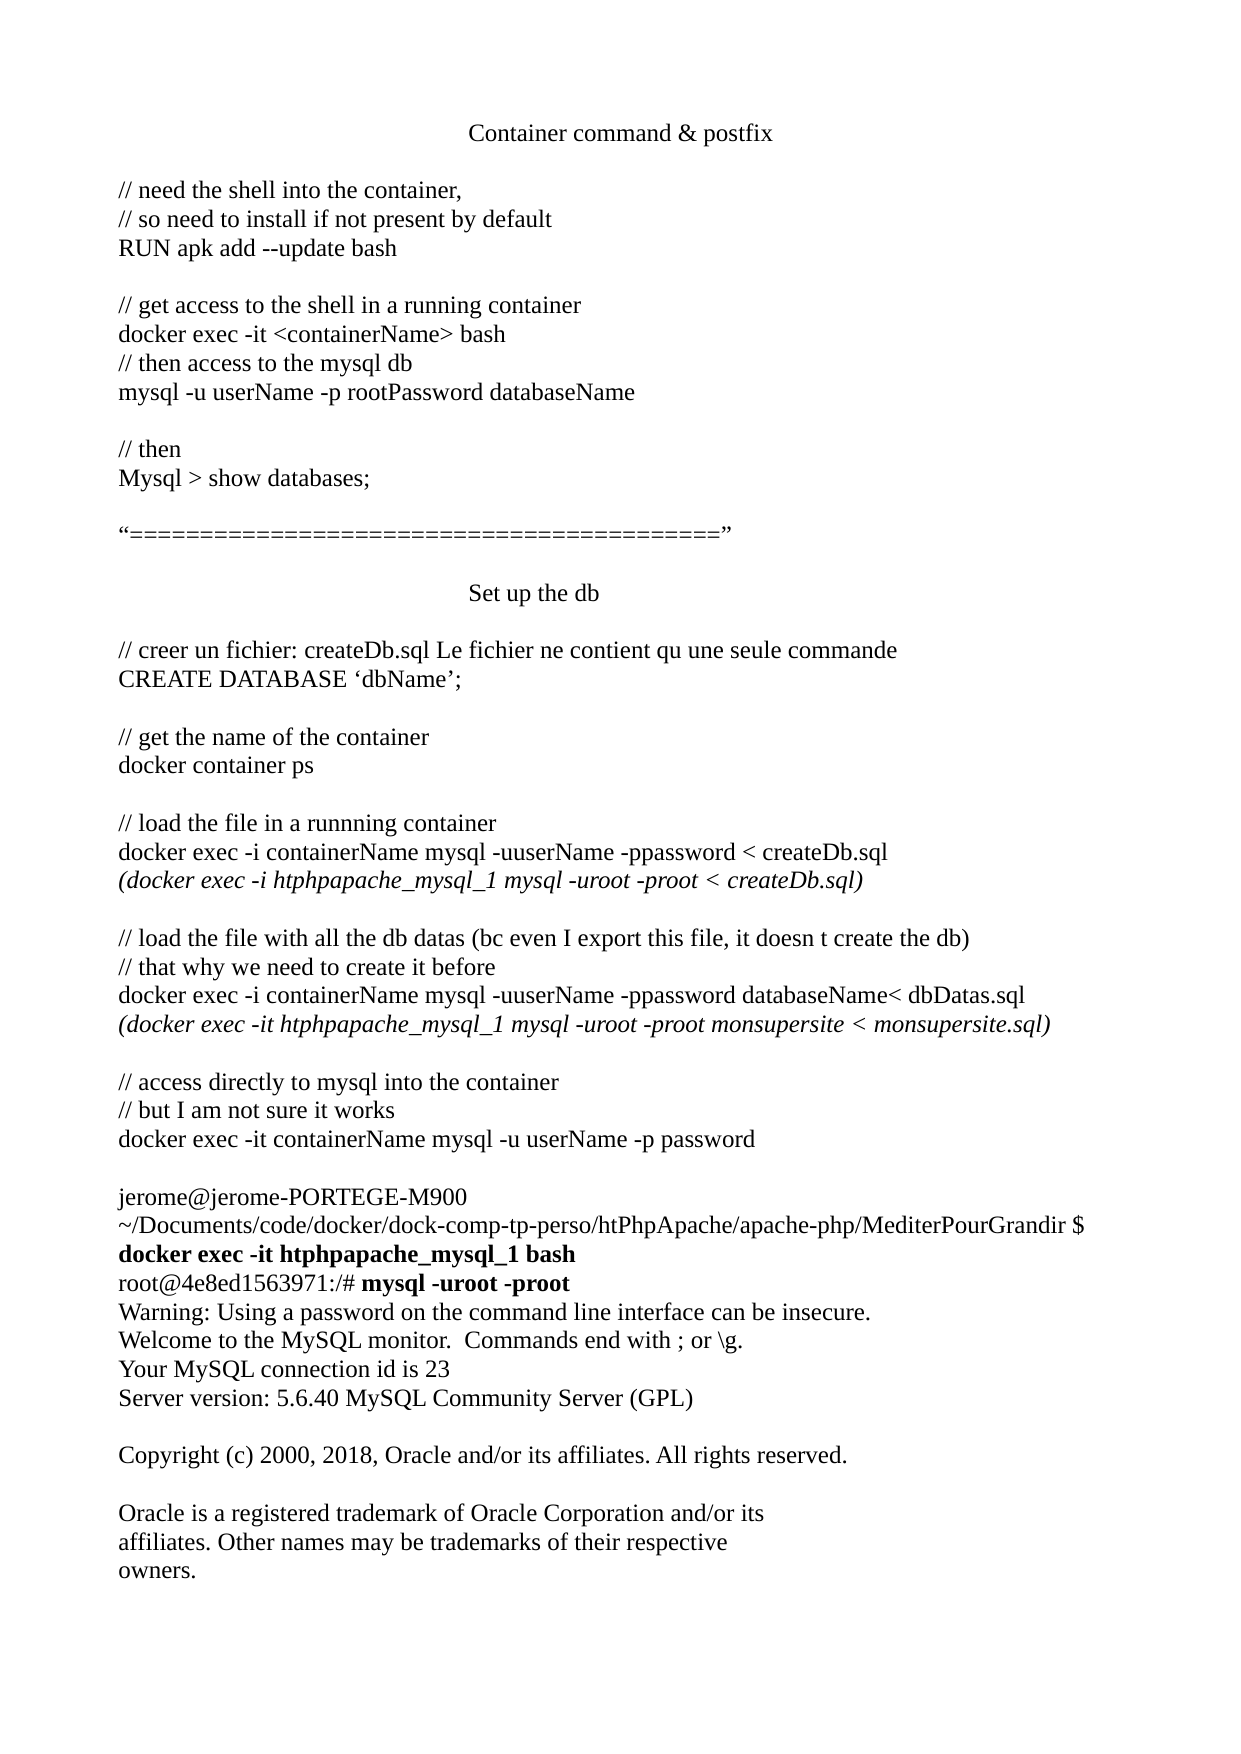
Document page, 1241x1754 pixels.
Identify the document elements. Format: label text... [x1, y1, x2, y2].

text // that why we need to create it before [118, 952, 1122, 981]
text docker exec -it <containerName> bash [118, 319, 1122, 348]
text Container command & postfix [118, 118, 1122, 147]
text docker exec -it containerName mysql -u userName -p password [118, 1124, 1122, 1153]
text Set up the db [118, 578, 1122, 607]
text // then access to the mysql db [118, 348, 1122, 377]
text Warning: Using a password on the command line interface can be insecure. [118, 1297, 1122, 1326]
text RUN apk add --update bash [118, 233, 1122, 262]
text owners. [118, 1556, 1122, 1584]
text docker container ps [118, 751, 1122, 779]
text // load the file with all the db datas (bc even I export this file, it doesn t create the db) [118, 923, 1122, 952]
text // load the file in a runnning container [118, 808, 1122, 837]
text // creer un fichier: createDb.sql Le fichier ne contient qu une seule commande [118, 636, 1122, 664]
text root@4e8ed1563971:/# mysql -uroot -proot [118, 1268, 1122, 1297]
text CREATE DATABASE ‘dbName’; [118, 664, 1122, 693]
text Oracle is a registered trademark of Oracle Corporation and/or its [118, 1498, 1122, 1527]
text docker exec -i containerName mysql -uuserName -ppassword databaseName< dbDatas.sql [118, 981, 1122, 1009]
text Server version: 5.6.40 MySQL Community Server (GPL) [118, 1383, 1122, 1412]
text affiliates. Other names may be trademarks of their respective [118, 1527, 1122, 1556]
text (docker exec -i htphpapache_mysql_1 mysql -uroot -proot < createDb.sql) [118, 866, 1122, 894]
text // get access to the shell in a running container [118, 291, 1122, 319]
text Your MySQL connection id is 23 [118, 1354, 1122, 1383]
text (docker exec -it htphpapache_mysql_1 mysql -uroot -proot monsupersite < monsupersite.sql) [118, 1009, 1122, 1038]
text // then [118, 434, 1122, 463]
text mysql -u userName -p rootPassword databaseName [118, 377, 1122, 406]
text Copyright (c) 2000, 2018, Oracle and/or its affiliates. All rights reserved. [118, 1441, 1122, 1469]
text // access directly to mysql into the container [118, 1067, 1122, 1096]
text docker exec -i containerName mysql -uuserName -ppassword < createDb.sql [118, 837, 1122, 866]
text Welcome to the MySQL monitor. Commands end with ; or \g. [118, 1326, 1122, 1354]
text Mysql > show databases; [118, 463, 1122, 492]
text // so need to install if not present by default [118, 204, 1122, 233]
text jerome@jerome-PORTEGE-M900 ~/Documents/code/docker/dock-comp-tp-perso/htPhpApache/apache-php/MediterPourGrandir $ docker exec -it htphpapache_mysql_1 bash [118, 1182, 1122, 1268]
text // but I am not sure it works [118, 1096, 1122, 1124]
text // need the shell into the container, [118, 176, 1122, 204]
text // get the name of the container [118, 722, 1122, 751]
text “==========================================” [118, 521, 1122, 549]
